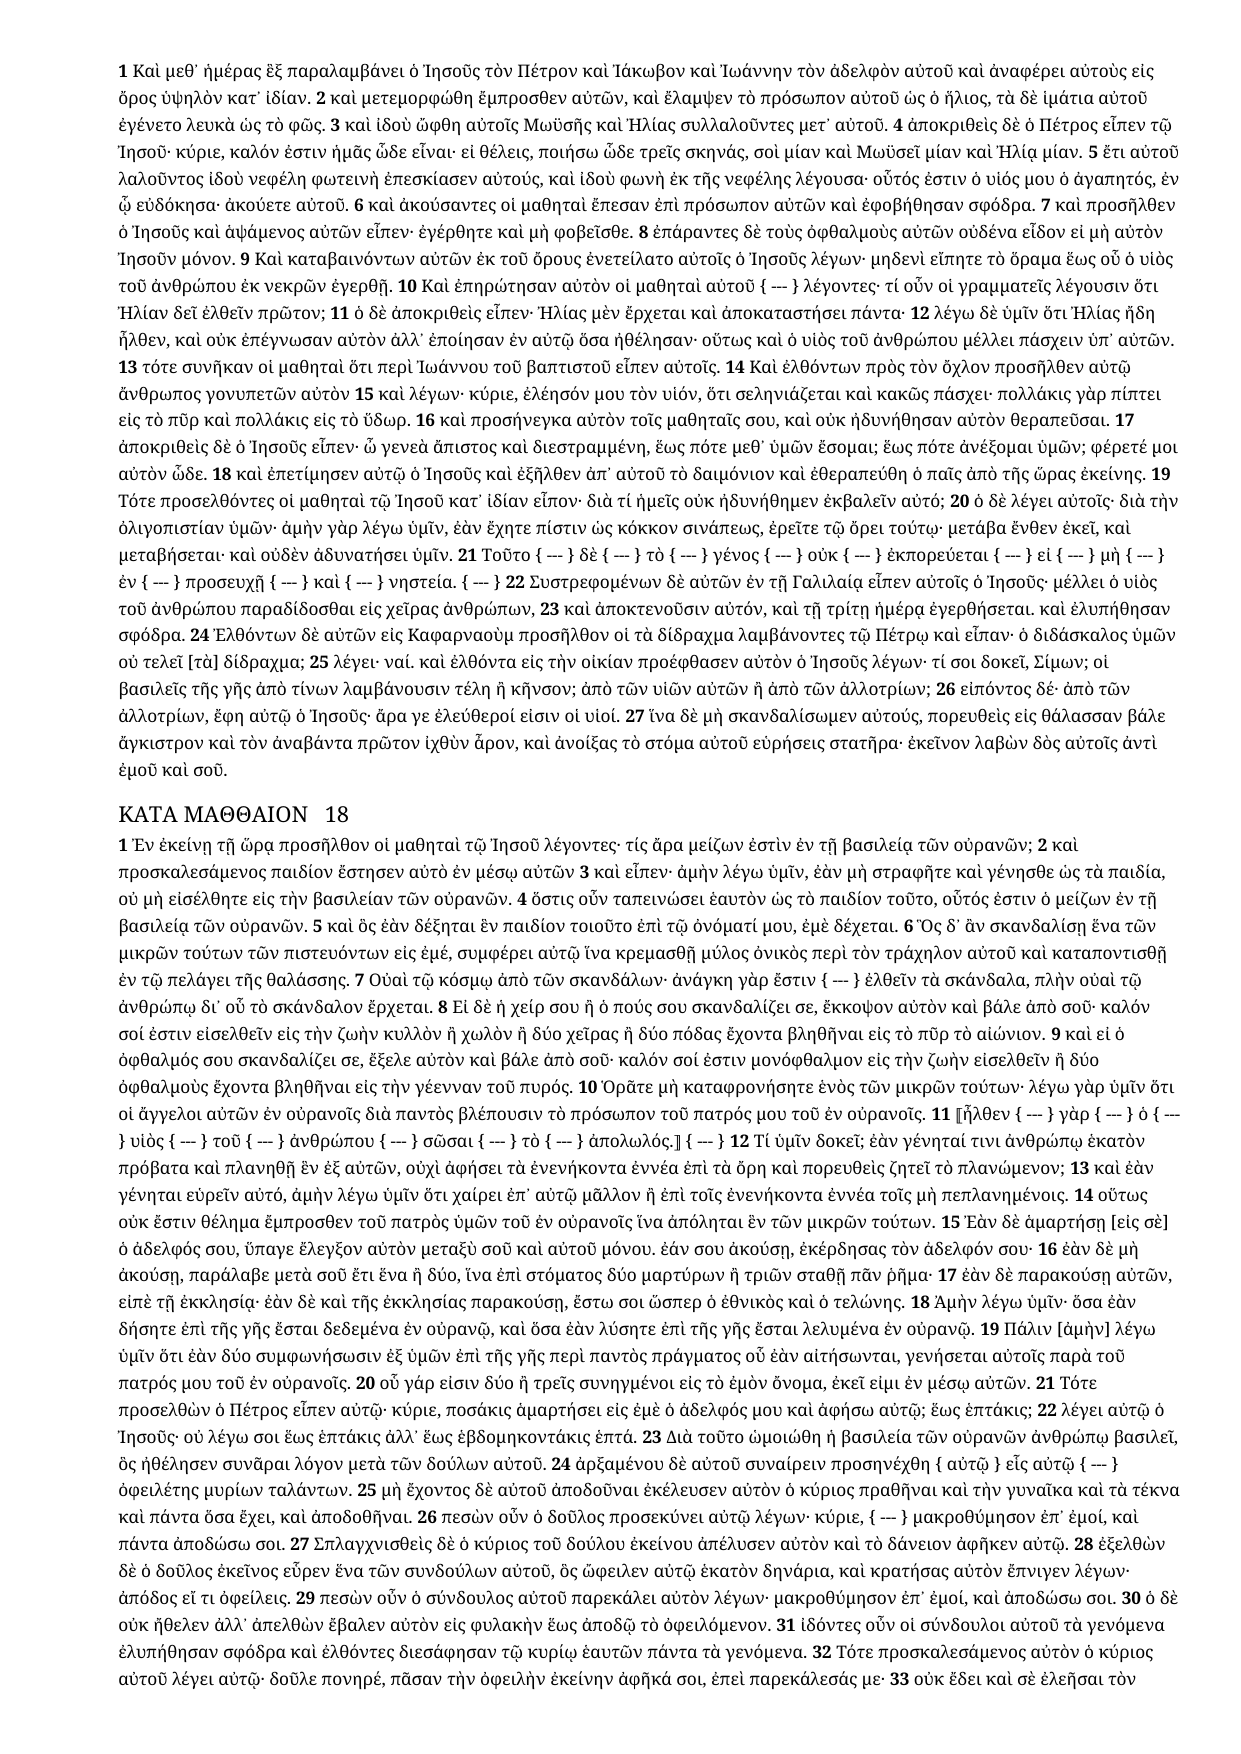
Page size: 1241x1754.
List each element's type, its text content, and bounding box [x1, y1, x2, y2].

text ΚΑΤΑ ΜΑΘΘΑΙΟΝ 18 [118, 799, 1181, 829]
text 1 Ἐν ἐκείνῃ τῇ ὥρᾳ προσῆλθον οἱ μαθηταὶ τῷ Ἰησοῦ λέγοντες· τίς ἄρα μείζων ἐστὶν ἐν τῇ βασιλείᾳ τῶν οὐρανῶν; 2 καὶ προσκαλεσάμενος παιδίον ἔστησεν αὐτὸ ἐν μέσῳ αὐτῶν 3 καὶ εἶπεν· ἀμὴν λέγω ὑμῖν, ἐὰν μὴ στραφῆτε καὶ γένησθε ὡς τὰ παιδία, οὐ μὴ εἰσέλθητε εἰς τὴν βασιλείαν τῶν οὐρανῶν. 4 ὅστις οὖν ταπεινώσει ἑαυτὸν ὡς τὸ παιδίον τοῦτο, οὗτός ἐστιν ὁ μείζων ἐν τῇ βασιλείᾳ τῶν οὐρανῶν. 5 καὶ ὃς ἐὰν δέξηται ἓν παιδίον τοιοῦτο ἐπὶ τῷ ὀνόματί μου, ἐμὲ δέχεται. 6 Ὃς δ᾽ ἂν σκανδαλίσῃ ἕνα τῶν μικρῶν τούτων τῶν πιστευόντων εἰς ἐμέ, συμφέρει αὐτῷ ἵνα κρεμασθῇ μύλος ὀνικὸς περὶ τὸν τράχηλον αὐτοῦ καὶ καταποντισθῇ ἐν τῷ πελάγει τῆς θαλάσσης. 7 Οὐαὶ τῷ κόσμῳ ἀπὸ τῶν σκανδάλων· ἀνάγκη γὰρ ἔστιν { --- } ἐλθεῖν τὰ σκάνδαλα, πλὴν οὐαὶ τῷ ἀνθρώπῳ δι᾽ οὗ τὸ σκάνδαλον ἔρχεται. 8 Εἰ δὲ ἡ χείρ σου ἢ ὁ πούς σου σκανδαλίζει σε, ἔκκοψον αὐτὸν καὶ βάλε ἀπὸ σοῦ· καλόν σοί ἐστιν εἰσελθεῖν εἰς τὴν ζωὴν κυλλὸν ἢ χωλὸν ἢ δύο χεῖρας ἢ δύο πόδας ἔχοντα βληθῆναι εἰς τὸ πῦρ τὸ αἰώνιον. 9 καὶ εἰ ὁ ὀφθαλμός σου σκανδαλίζει σε, ἔξελε αὐτὸν καὶ βάλε ἀπὸ σοῦ· καλόν σοί ἐστιν μονόφθαλμον εἰς τὴν ζωὴν εἰσελθεῖν ἢ δύο ὀφθαλμοὺς ἔχοντα βληθῆναι εἰς τὴν γέενναν τοῦ πυρός. 10 Ὁρᾶτε μὴ καταφρονήσητε ἑνὸς τῶν μικρῶν τούτων· λέγω γὰρ ὑμῖν ὅτι οἱ ἄγγελοι αὐτῶν ἐν οὐρανοῖς διὰ παντὸς βλέπουσιν τὸ πρόσωπον τοῦ πατρός μου τοῦ ἐν οὐρανοῖς. 11 ⟦ἦλθεν { --- } γὰρ { --- } ὁ { --- } υἱὸς { --- } τοῦ { --- } ἀνθρώπου { --- } σῶσαι { --- } τὸ { --- } ἀπολωλός.⟧ { --- } 12 Τί ὑμῖν δοκεῖ; ἐὰν γένηταί τινι ἀνθρώπῳ ἑκατὸν πρόβατα καὶ πλανηθῇ ἓν ἐξ αὐτῶν, οὐχὶ ἀφήσει τὰ ἐνενήκοντα ἐννέα ἐπὶ τὰ ὄρη καὶ πορευθεὶς ζητεῖ τὸ πλανώμενον; 13 καὶ ἐὰν γένηται εὑρεῖν αὐτό, ἀμὴν λέγω ὑμῖν ὅτι χαίρει ἐπ᾽ αὐτῷ μᾶλλον ἢ ἐπὶ τοῖς ἐνενήκοντα ἐννέα τοῖς μὴ πεπλανημένοις. 14 οὕτως οὐκ ἔστιν θέλημα ἔμπροσθεν τοῦ πατρὸς ὑμῶν τοῦ ἐν οὐρανοῖς ἵνα ἀπόληται ἓν τῶν μικρῶν τούτων. 15 Ἐὰν δὲ ἁμαρτήσῃ [εἰς σὲ] ὁ ἀδελφός σου, ὕπαγε ἔλεγξον αὐτὸν μεταξὺ σοῦ καὶ αὐτοῦ μόνου. ἐάν σου ἀκούσῃ, ἐκέρδησας τὸν ἀδελφόν σου· 16 ἐὰν δὲ μὴ ἀκούσῃ, παράλαβε μετὰ σοῦ ἔτι ἕνα ἢ δύο, ἵνα ἐπὶ στόματος δύο μαρτύρων ἢ τριῶν σταθῇ πᾶν ῥῆμα· 17 ἐὰν δὲ παρακούσῃ αὐτῶν, εἰπὲ τῇ ἐκκλησίᾳ· ἐὰν δὲ καὶ τῆς ἐκκλησίας παρακούσῃ, ἔστω σοι ὥσπερ ὁ ἐθνικὸς καὶ ὁ τελώνης. 18 Ἀμὴν λέγω ὑμῖν· ὅσα ἐὰν δήσητε ἐπὶ τῆς γῆς ἔσται δεδεμένα ἐν οὐρανῷ, καὶ ὅσα ἐὰν λύσητε ἐπὶ τῆς γῆς ἔσται λελυμένα ἐν οὐρανῷ. 19 Πάλιν [ἀμὴν] λέγω ὑμῖν ὅτι ἐὰν δύο συμφωνήσωσιν ἐξ ὑμῶν ἐπὶ τῆς γῆς περὶ παντὸς πράγματος οὗ ἐὰν αἰτήσωνται, γενήσεται αὐτοῖς παρὰ τοῦ πατρός μου τοῦ ἐν οὐρανοῖς. 20 οὗ γάρ εἰσιν δύο ἢ τρεῖς συνηγμένοι εἰς τὸ ἐμὸν ὄνομα, ἐκεῖ εἰμι ἐν μέσῳ αὐτῶν. 21 Τότε προσελθὼν ὁ Πέτρος εἶπεν αὐτῷ· κύριε, ποσάκις ἁμαρτήσει εἰς ἐμὲ ὁ ἀδελφός μου καὶ ἀφήσω αὐτῷ; ἕως ἑπτάκις; 22 λέγει αὐτῷ ὁ Ἰησοῦς· οὐ λέγω σοι ἕως ἑπτάκις ἀλλ᾽ ἕως ἑβδομηκοντάκις ἑπτά. 23 Διὰ τοῦτο ὡμοιώθη ἡ βασιλεία τῶν οὐρανῶν ἀνθρώπῳ βασιλεῖ, ὃς ἠθέλησεν συνᾶραι λόγον μετὰ τῶν δούλων αὐτοῦ. 24 ἀρξαμένου δὲ αὐτοῦ συναίρειν προσηνέχθη { αὐτῷ } εἷς αὐτῷ { --- } ὀφειλέτης μυρίων ταλάντων. 25 μὴ ἔχοντος δὲ αὐτοῦ ἀποδοῦναι ἐκέλευσεν αὐτὸν ὁ κύριος πραθῆναι καὶ τὴν γυναῖκα καὶ τὰ τέκνα καὶ πάντα ὅσα ἔχει, καὶ ἀποδοθῆναι. 26 πεσὼν οὖν ὁ δοῦλος προσεκύνει αὐτῷ λέγων· κύριε, { --- } μακροθύμησον ἐπ᾽ ἐμοί, καὶ πάντα ἀποδώσω σοι. 27 Σπλαγχνισθεὶς δὲ ὁ κύριος τοῦ δούλου ἐκείνου ἀπέλυσεν αὐτὸν καὶ τὸ δάνειον ἀφῆκεν αὐτῷ. 28 ἐξελθὼν δὲ ὁ δοῦλος ἐκεῖνος εὗρεν ἕνα τῶν συνδούλων αὐτοῦ, ὃς ὤφειλεν αὐτῷ ἑκατὸν δηνάρια, καὶ κρατήσας αὐτὸν ἔπνιγεν λέγων· ἀπόδος εἴ τι ὀφείλεις. 29 πεσὼν οὖν ὁ σύνδουλος αὐτοῦ παρεκάλει αὐτὸν λέγων· μακροθύμησον ἐπ᾽ ἐμοί, καὶ ἀποδώσω σοι. 30 ὁ δὲ οὐκ ἤθελεν ἀλλ᾽ ἀπελθὼν ἔβαλεν αὐτὸν εἰς φυλακὴν ἕως ἀποδῷ τὸ ὀφειλόμενον. 31 ἰδόντες οὖν οἱ σύνδουλοι αὐτοῦ τὰ γενόμενα ἐλυπήθησαν σφόδρα καὶ ἐλθόντες διεσάφησαν τῷ κυρίῳ ἑαυτῶν πάντα τὰ γενόμενα. 32 Τότε προσκαλεσάμενος αὐτὸν ὁ κύριος αὐτοῦ λέγει αὐτῷ· δοῦλε πονηρέ, πᾶσαν τὴν ὀφειλὴν ἐκείνην ἀφῆκά σοι, ἐπεὶ παρεκάλεσάς με· 33 οὐκ ἔδει καὶ σὲ ἐλεῆσαι τὸν [118, 833, 1181, 1690]
text 1 Καὶ μεθ᾽ ἡμέρας ἓξ παραλαμβάνει ὁ Ἰησοῦς τὸν Πέτρον καὶ Ἰάκωβον καὶ Ἰωάννην τὸν ἀδελφὸν αὐτοῦ καὶ ἀναφέρει αὐτοὺς εἰς ὄρος ὑψηλὸν κατ᾽ ἰδίαν. 2 καὶ μετεμορφώθη ἔμπροσθεν αὐτῶν, καὶ ἔλαμψεν τὸ πρόσωπον αὐτοῦ ὡς ὁ ἥλιος, τὰ δὲ ἱμάτια αὐτοῦ ἐγένετο λευκὰ ὡς τὸ φῶς. 3 καὶ ἰδοὺ ὤφθη αὐτοῖς Μωϋσῆς καὶ Ἠλίας συλλαλοῦντες μετ᾽ αὐτοῦ. 4 ἀποκριθεὶς δὲ ὁ Πέτρος εἶπεν τῷ Ἰησοῦ· κύριε, καλόν ἐστιν ἡμᾶς ὧδε εἶναι· εἰ θέλεις, ποιήσω ὧδε τρεῖς σκηνάς, σοὶ μίαν καὶ Μωϋσεῖ μίαν καὶ Ἠλίᾳ μίαν. 5 ἔτι αὐτοῦ λαλοῦντος ἰδοὺ νεφέλη φωτεινὴ ἐπεσκίασεν αὐτούς, καὶ ἰδοὺ φωνὴ ἐκ τῆς νεφέλης λέγουσα· οὗτός ἐστιν ὁ υἱός μου ὁ ἀγαπητός, ἐν ᾧ εὐδόκησα· ἀκούετε αὐτοῦ. 6 καὶ ἀκούσαντες οἱ μαθηταὶ ἔπεσαν ἐπὶ πρόσωπον αὐτῶν καὶ ἐφοβήθησαν σφόδρα. 7 καὶ προσῆλθεν ὁ Ἰησοῦς καὶ ἁψάμενος αὐτῶν εἶπεν· ἐγέρθητε καὶ μὴ φοβεῖσθε. 8 ἐπάραντες δὲ τοὺς ὀφθαλμοὺς αὐτῶν οὐδένα εἶδον εἰ μὴ αὐτὸν Ἰησοῦν μόνον. 9 Καὶ καταβαινόντων αὐτῶν ἐκ τοῦ ὄρους ἐνετείλατο αὐτοῖς ὁ Ἰησοῦς λέγων· μηδενὶ εἴπητε τὸ ὅραμα ἕως οὗ ὁ υἱὸς τοῦ ἀνθρώπου ἐκ νεκρῶν ἐγερθῇ. 10 Καὶ ἐπηρώτησαν αὐτὸν οἱ μαθηταὶ αὐτοῦ { --- } λέγοντες· τί οὖν οἱ γραμματεῖς λέγουσιν ὅτι Ἠλίαν δεῖ ἐλθεῖν πρῶτον; 11 ὁ δὲ ἀποκριθεὶς εἶπεν· Ἠλίας μὲν ἔρχεται καὶ ἀποκαταστήσει πάντα· 12 λέγω δὲ ὑμῖν ὅτι Ἠλίας ἤδη ἦλθεν, καὶ οὐκ ἐπέγνωσαν αὐτὸν ἀλλ᾽ ἐποίησαν ἐν αὐτῷ ὅσα ἠθέλησαν· οὕτως καὶ ὁ υἱὸς τοῦ ἀνθρώπου μέλλει πάσχειν ὑπ᾽ αὐτῶν. 13 τότε συνῆκαν οἱ μαθηταὶ ὅτι περὶ Ἰωάννου τοῦ βαπτιστοῦ εἶπεν αὐτοῖς. 14 Καὶ ἐλθόντων πρὸς τὸν ὄχλον προσῆλθεν αὐτῷ ἄνθρωπος γονυπετῶν αὐτὸν 15 καὶ λέγων· κύριε, ἐλέησόν μου τὸν υἱόν, ὅτι σεληνιάζεται καὶ κακῶς πάσχει· πολλάκις γὰρ πίπτει εἰς τὸ πῦρ καὶ πολλάκις εἰς τὸ ὕδωρ. 16 καὶ προσήνεγκα αὐτὸν τοῖς μαθηταῖς σου, καὶ οὐκ ἠδυνήθησαν αὐτὸν θεραπεῦσαι. 17 ἀποκριθεὶς δὲ ὁ Ἰησοῦς εἶπεν· ὦ γενεὰ ἄπιστος καὶ διεστραμμένη, ἕως πότε μεθ᾽ ὑμῶν ἔσομαι; ἕως πότε ἀνέξομαι ὑμῶν; φέρετέ μοι αὐτὸν ὧδε. 18 καὶ ἐπετίμησεν αὐτῷ ὁ Ἰησοῦς καὶ ἐξῆλθεν ἀπ᾽ αὐτοῦ τὸ δαιμόνιον καὶ ἐθεραπεύθη ὁ παῖς ἀπὸ τῆς ὥρας ἐκείνης. 19 Τότε προσελθόντες οἱ μαθηταὶ τῷ Ἰησοῦ κατ᾽ ἰδίαν εἶπον· διὰ τί ἡμεῖς οὐκ ἠδυνήθημεν ἐκβαλεῖν αὐτό; 20 ὁ δὲ λέγει αὐτοῖς· διὰ τὴν ὀλιγοπιστίαν ὑμῶν· ἀμὴν γὰρ λέγω ὑμῖν, ἐὰν ἔχητε πίστιν ὡς κόκκον σινάπεως, ἐρεῖτε τῷ ὄρει τούτῳ· μετάβα ἔνθεν ἐκεῖ, καὶ μεταβήσεται· καὶ οὐδὲν ἀδυνατήσει ὑμῖν. 21 Τοῦτο { --- } δὲ { --- } τὸ { --- } γένος { --- } οὐκ { --- } ἐκπορεύεται { --- } εἰ { --- } μὴ { --- } ἐν { --- } προσευχῇ { --- } καὶ { --- } νηστεία. { --- } 22 Συστρεφομένων δὲ αὐτῶν ἐν τῇ Γαλιλαίᾳ εἶπεν αὐτοῖς ὁ Ἰησοῦς· μέλλει ὁ υἱὸς τοῦ ἀνθρώπου παραδίδοσθαι εἰς χεῖρας ἀνθρώπων, 23 καὶ ἀποκτενοῦσιν αὐτόν, καὶ τῇ τρίτῃ ἡμέρᾳ ἐγερθήσεται. καὶ ἐλυπήθησαν σφόδρα. 24 Ἐλθόντων δὲ αὐτῶν εἰς Καφαρναοὺμ προσῆλθον οἱ τὰ δίδραχμα λαμβάνοντες τῷ Πέτρῳ καὶ εἶπαν· ὁ διδάσκαλος ὑμῶν οὐ τελεῖ [τὰ] δίδραχμα; 25 λέγει· ναί. καὶ ἐλθόντα εἰς τὴν οἰκίαν προέφθασεν αὐτὸν ὁ Ἰησοῦς λέγων· τί σοι δοκεῖ, Σίμων; οἱ βασιλεῖς τῆς γῆς ἀπὸ τίνων λαμβάνουσιν τέλη ἢ κῆνσον; ἀπὸ τῶν υἱῶν αὐτῶν ἢ ἀπὸ τῶν ἀλλοτρίων; 26 εἰπόντος δέ· ἀπὸ τῶν ἀλλοτρίων, ἔφη αὐτῷ ὁ Ἰησοῦς· ἄρα γε ἐλεύθεροί εἰσιν οἱ υἱοί. 27 ἵνα δὲ μὴ σκανδαλίσωμεν αὐτούς, πορευθεὶς εἰς θάλασσαν βάλε ἄγκιστρον καὶ τὸν ἀναβάντα πρῶτον ἰχθὺν ἆρον, καὶ ἀνοίξας τὸ στόμα αὐτοῦ εὑρήσεις στατῆρα· ἐκεῖνον λαβὼν δὸς αὐτοῖς ἀντὶ ἐμοῦ καὶ σοῦ. [118, 59, 1181, 781]
